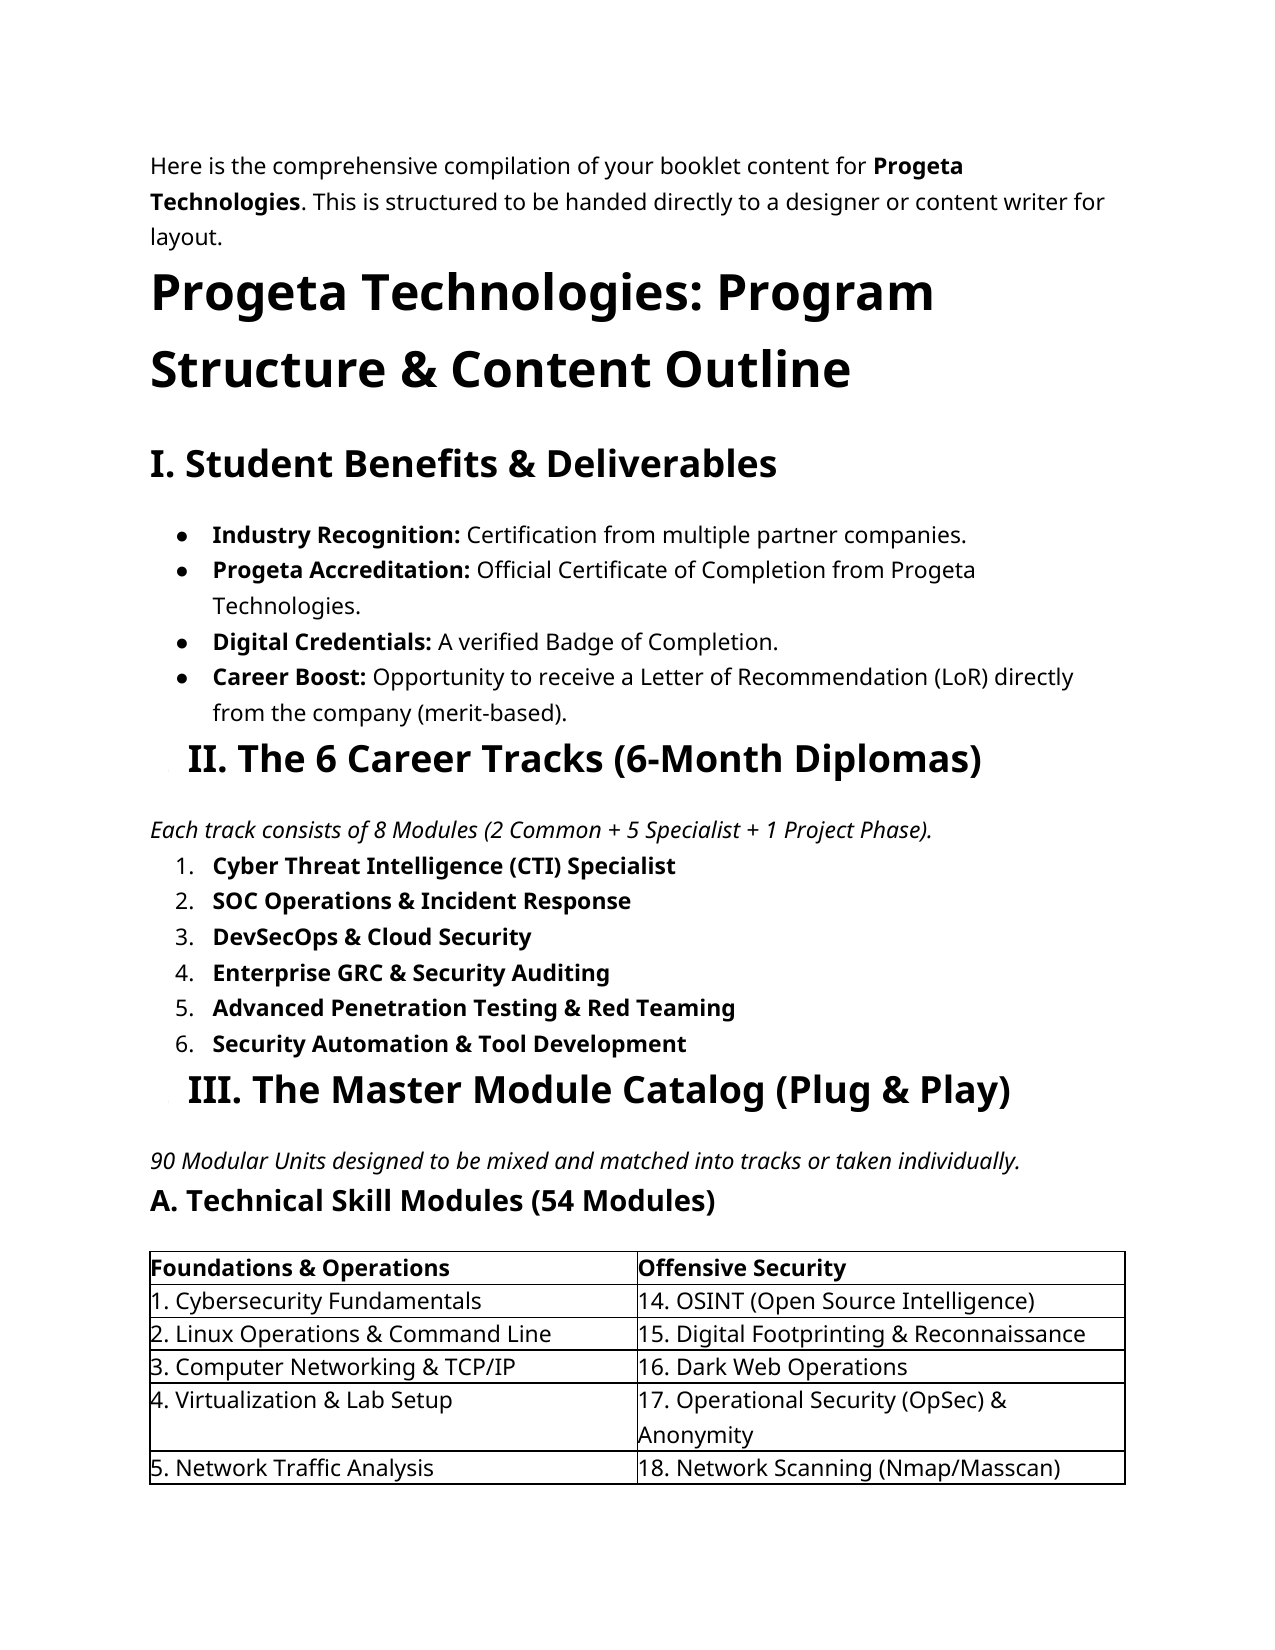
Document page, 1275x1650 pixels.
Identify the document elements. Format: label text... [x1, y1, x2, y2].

subtitle A. Technical Skill Modules (54 Modules) [150, 1181, 1125, 1220]
list Digital Credentials: A verified Badge of Completion. [175, 626, 1125, 657]
subtitle I. Student Benefits & Deliverables [150, 437, 1125, 488]
list SOC Operations & Incident Response [175, 885, 1125, 916]
table_cell 1. Cybersecurity Fundamentals [151, 1285, 637, 1316]
subtitle II. The 6 Career Tracks (6-Month Diplomas) [150, 732, 1125, 783]
list Industry Recognition: Certification from multiple partner companies. [175, 519, 1125, 550]
list Enterprise GRC & Security Auditing [175, 956, 1125, 988]
table_cell 3. Computer Networking & TCP/IP [151, 1351, 637, 1382]
table_cell 18. Network Scanning (Nmap/Masscan) [638, 1452, 1124, 1483]
table_cell 14. OSINT (Open Source Intelligence) [638, 1285, 1124, 1316]
list Cyber Threat Intelligence (CTI) Specialist [175, 849, 1125, 881]
text Each track consists of 8 Modules (2 Common + 5 Specialist + 1 Project Phase). [150, 814, 1125, 845]
subtitle Progeta Technologies: Program Structure & Content Outline [150, 257, 1125, 403]
subtitle III. The Master Module Catalog (Plug & Play) [150, 1063, 1125, 1114]
table_cell 17. Operational Security (OpSec) & Anonymity [638, 1384, 1124, 1450]
table_header Foundations & Operations [151, 1252, 637, 1283]
table_cell 5. Network Traffic Analysis [151, 1452, 637, 1483]
text 90 Modular Units designed to be mixed and matched into tracks or taken individually. [150, 1145, 1125, 1176]
list DevSecOps & Cloud Security [175, 921, 1125, 952]
list Security Automation & Tool Development [175, 1028, 1125, 1059]
text Here is the comprehensive compilation of your booklet content for Progeta Technologies. This is structured to be handed directly to a designer or content writer for layout. [150, 150, 1125, 252]
list Career Boost: Opportunity to receive a Letter of Recommendation (LoR) directly from the company (merit-based). [175, 661, 1125, 728]
table_cell 4. Virtualization & Lab Setup [151, 1384, 637, 1450]
table_header Offensive Security [638, 1252, 1124, 1283]
table_cell 16. Dark Web Operations [638, 1351, 1124, 1382]
table_cell 15. Digital Footprinting & Reconnaissance [638, 1318, 1124, 1349]
list Advanced Penetration Testing & Red Teaming [175, 992, 1125, 1023]
table_cell 2. Linux Operations & Command Line [151, 1318, 637, 1349]
list Progeta Accreditation: Official Certificate of Completion from Progeta Technologies. [175, 554, 1125, 621]
